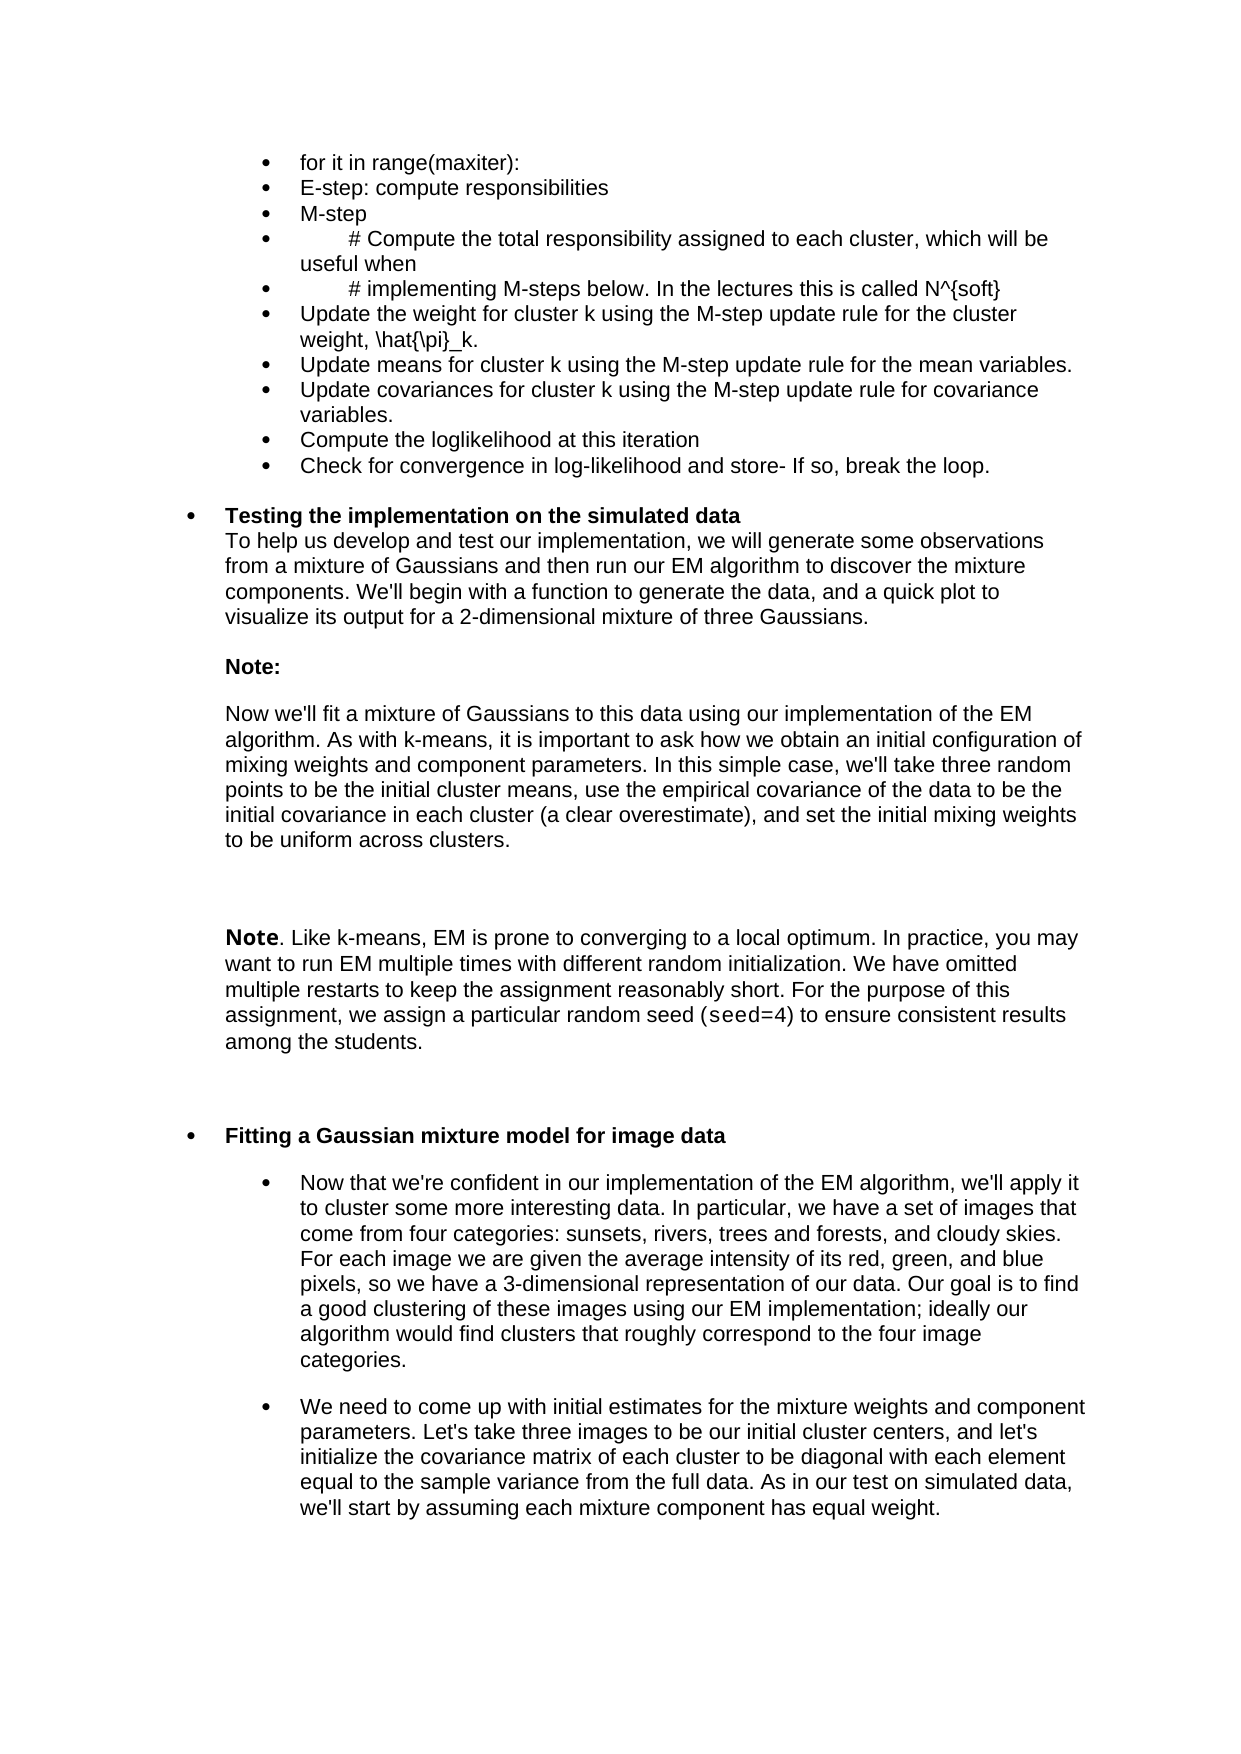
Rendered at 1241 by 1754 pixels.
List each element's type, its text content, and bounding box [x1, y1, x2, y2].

list Note: [225, 654, 1090, 679]
list # Compute the total responsibility assigned to each cluster, which will be useful when [262, 226, 1090, 276]
list Now that we're confident in our implementation of the EM algorithm, we'll apply it to cluster some more interesting data. In particular, we have a set of images that come from four categories: sunsets, rivers, trees and forests, and cloudy skies. For each image we are given the average intensity of its red, green, and blue pixels, so we have a 3-dimensional representation of our data. Our goal is to find a good clustering of these images using our EM implementation; ideally our algorithm would find clusters that roughly correspond to the four image categories. [262, 1170, 1090, 1372]
list M-step [262, 200, 1090, 226]
list We need to come up with initial estimates for the mixture weights and component parameters. Let's take three images to be our initial cluster centers, and let's initialize the covariance matrix of each cluster to be diagonal with each element equal to the sample variance from the full data. As in our test on simulated data, we'll start by assuming each mixture component has equal weight. [262, 1393, 1090, 1519]
list Update means for cluster k using the M-step update rule for the mean variables. [262, 352, 1090, 377]
list Fitting a Gaussian mixture model for image data [187, 1123, 1090, 1148]
list To help us develop and test our implementation, we will generate some observations from a mixture of Gaussians and then run our EM algorithm to discover the mixture components. We'll begin with a function to generate the data, and a quick plot to visualize its output for a 2-dimensional mixture of three Gaussians. [225, 528, 1090, 629]
list for it in range(maxiter): [262, 150, 1090, 175]
list # implementing M-steps below. In the lectures this is called N^{soft} [262, 276, 1090, 301]
list Update the weight for cluster k using the M-step update rule for the cluster weight, \hat{\pi}_k. [262, 301, 1090, 352]
list Check for convergence in log-likelihood and store- If so, break the loop. [262, 452, 1090, 478]
list Testing the implementation on the simulated data [187, 503, 1090, 528]
list Compute the loglikelihood at this iteration [262, 427, 1090, 452]
list E-step: compute responsibilities [262, 175, 1090, 200]
list Update covariances for cluster k using the M-step update rule for covariance variables. [262, 377, 1090, 427]
list Now we'll fit a mixture of Gaussians to this data using our implementation of the EM algorithm. As with k-means, it is important to ask how we obtain an initial configuration of mixing weights and component parameters. In this simple case, we'll take three random points to be the initial cluster means, use the empirical covariance of the data to be the initial covariance in each cluster (a clear overestimate), and set the initial mixing weights to be uniform across clusters. [225, 701, 1090, 852]
list Note. Like k-means, EM is prone to converging to a local optimum. In practice, you may want to run EM multiple times with different random initialization. We have omitted multiple restarts to keep the assignment reasonably short. For the purpose of this assignment, we assign a particular random seed (seed=4) to ensure consistent results among the students. [225, 921, 1090, 1054]
